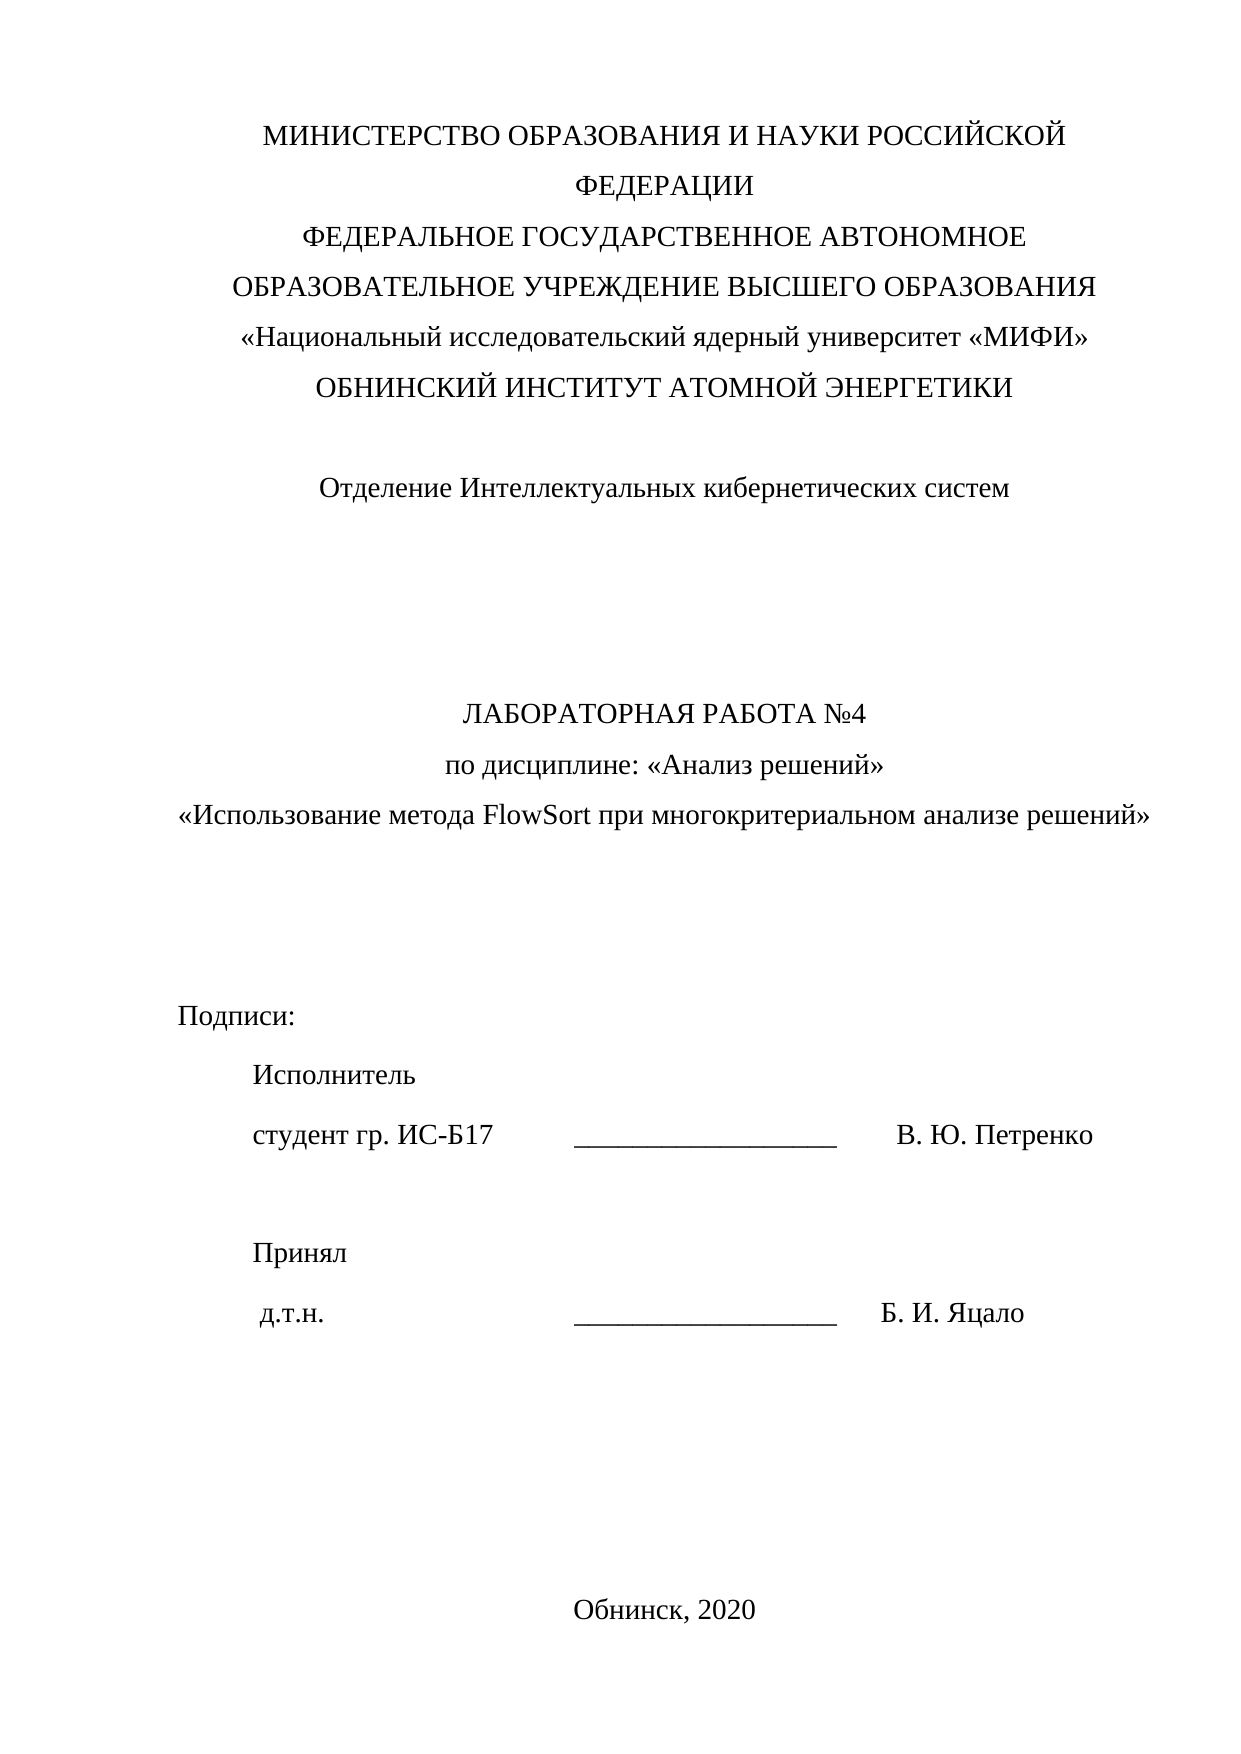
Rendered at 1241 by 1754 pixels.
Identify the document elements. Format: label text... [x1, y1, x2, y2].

text Принял [177, 1236, 1152, 1269]
text «Национальный исследовательский ядерный университет «МИФИ» [177, 319, 1152, 353]
text Подписи: [177, 998, 1152, 1032]
text Обнинск, 2020 [177, 1592, 1152, 1625]
text д.т.н. __________________ Б. И. Яцало [177, 1295, 1152, 1328]
text Отделение Интеллектуальных кибернетических систем [177, 470, 1152, 504]
text Исполнитель [177, 1057, 1152, 1091]
text студент гр. ИС-Б17 __________________ В. Ю. Петренко [177, 1117, 1152, 1150]
text по дисциплине: «Анализ решений» [177, 747, 1152, 780]
text ЛАБОРАТОРНАЯ РАБОТА №4 [177, 697, 1152, 730]
text ОБНИНСКИЙ ИНСТИТУТ АТОМНОЙ ЭНЕРГЕТИКИ [177, 370, 1152, 403]
text ФЕДЕРАЛЬНОЕ ГОСУДАРСТВЕННОЕ АВТОНОМНОЕ ОБРАЗОВАТЕЛЬНОЕ УЧРЕЖДЕНИЕ ВЫСШЕГО ОБРАЗОВАНИЯ [177, 219, 1152, 303]
text МИНИСТЕРСТВО ОБРАЗОВАНИЯ И НАУКИ РОССИЙСКОЙ ФЕДЕРАЦИИ [177, 118, 1152, 202]
text «Использование метода FlowSort при многокритериальном анализе решений» [177, 797, 1152, 831]
